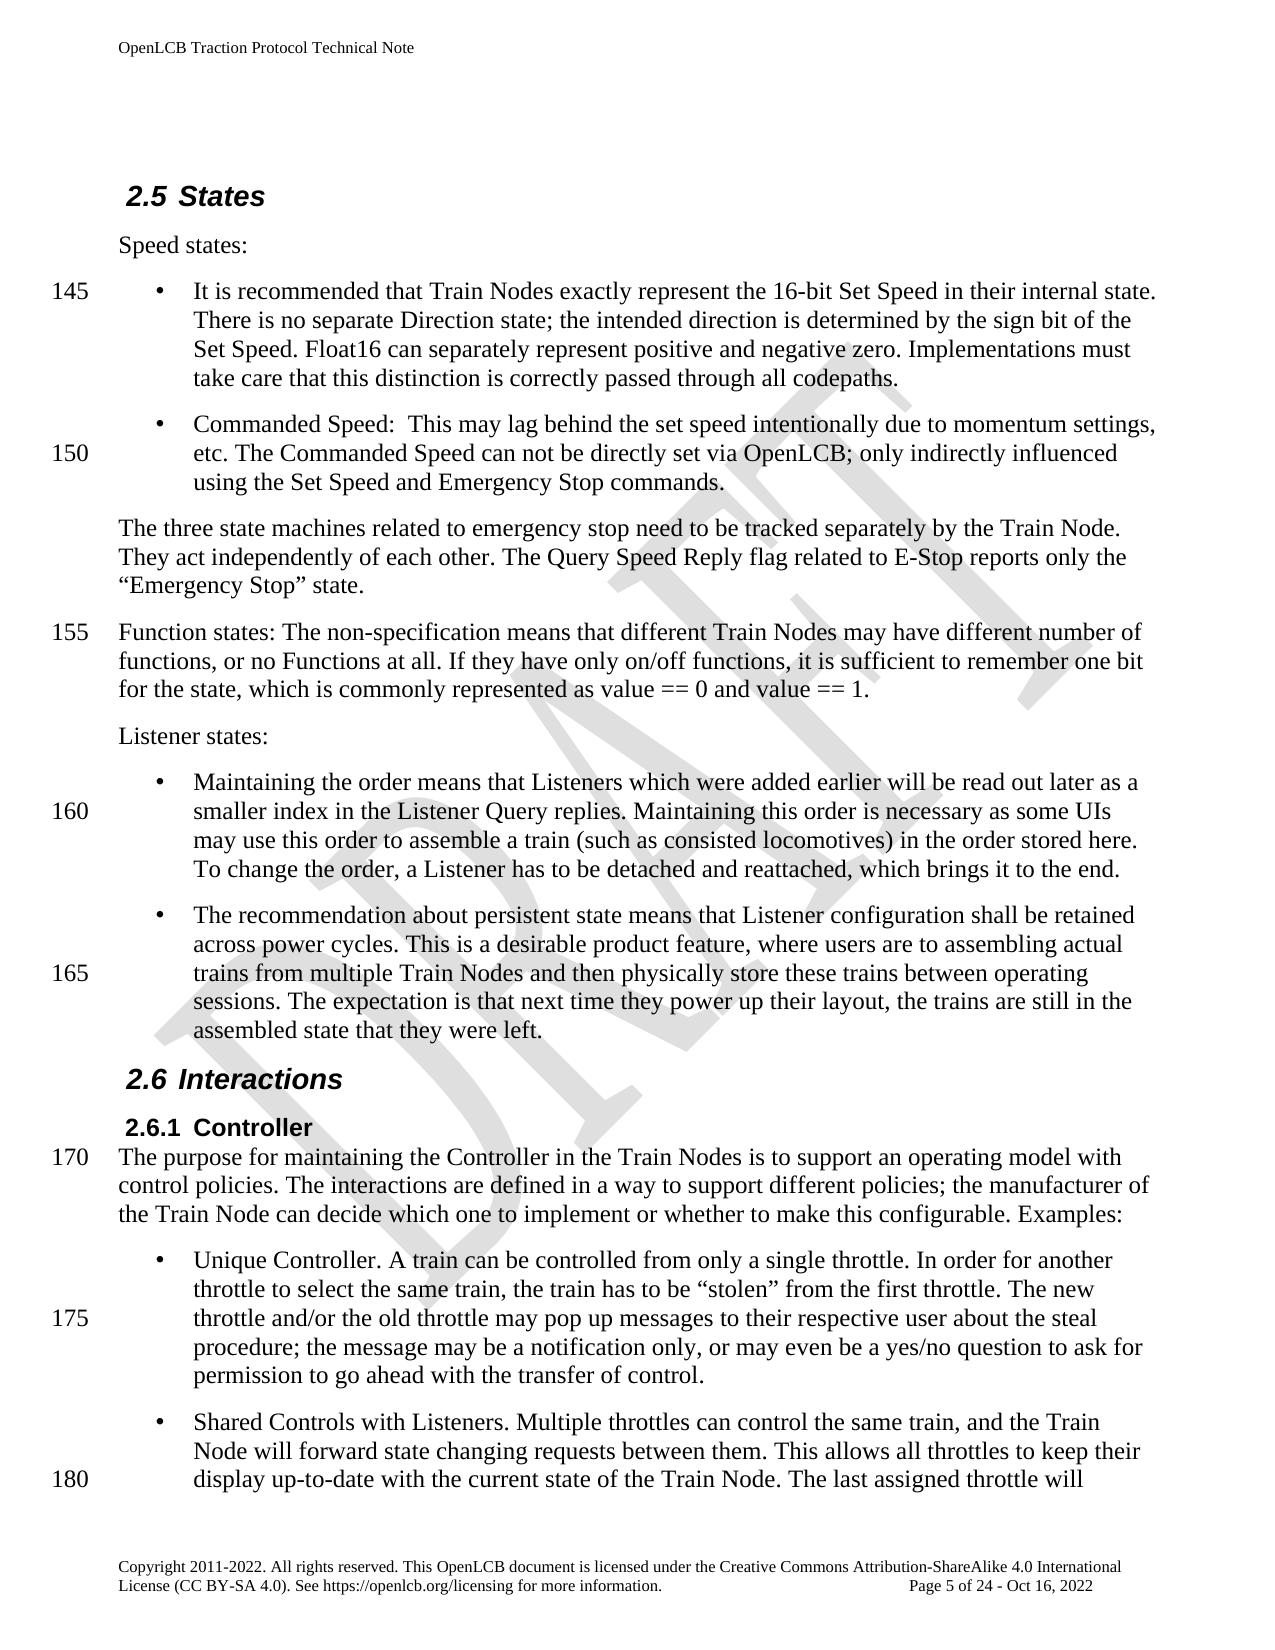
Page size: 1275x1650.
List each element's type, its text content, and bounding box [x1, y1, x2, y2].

text [824, 721, 1157, 750]
text Function states: The non-specification means that different Train Nodes may have different number of functions, or no Functions at all. If they have only on/off functions, it is sufficient to remember one bit for the state, which is commonly represented as value == 0 and value == 1. [1021, 617, 1157, 703]
list The recommendation about persistent state means that Listener configuration shall be retained across power cycles. This is a desirable product feature, where users are to assembling actual trains from multiple Train Nodes and then physically store these trains between operating sessions. The expectation is that next time they power up their layout, the trains are still in the assembled state that they were left. [406, 900, 515, 977]
text The three state machines related to emergency stop need to be tracked separately by the Train Node. They act independently of each other. The Query Speed Reply flag related to E-Stop reports only the “Emergency Stop” state. [668, 513, 960, 599]
list Maintaining the order means that Listeners which were added earlier will be read out later as a smaller index in the Listener Query replies. Maintaining this order is necessary as some UIs may use this order to assemble a train (such as consisted locomotives) in the order stored here. To change the order, a Listener has to be detached and reattached, which brings it to the end. [156, 767, 651, 882]
text Function states: The non-specification means that different Train Nodes may have different number of functions, or no Functions at all. If they have only on/off functions, it is sufficient to remember one bit for the state, which is commonly represented as value == 0 and value == 1. [798, 617, 1033, 703]
list The recommendation about persistent state means that Listener configuration shall be retained across power cycles. This is a desirable product feature, where users are to assembling actual trains from multiple Train Nodes and then physically store these trains between operating sessions. The expectation is that next time they power up their layout, the trains are still in the assembled state that they were left. [156, 900, 507, 1044]
text [560, 721, 615, 750]
list It is recommended that Train Nodes exactly represent the 16-bit Set Speed in their internal state. There is no separate Direction state; the intended direction is determined by the sign bit of the Set Speed. Float16 can separately represent positive and negative zero. Implementations must take care that this distinction is correctly passed through all codepaths. [156, 276, 1157, 391]
text Listener states: [118, 721, 560, 750]
list Commanded Speed: This may lag behind the set speed intentionally due to momentum settings, etc. The Commanded Speed can not be directly set via OpenLCB; only indirectly influenced using the Set Speed and Emergency Stop commands. [156, 409, 779, 495]
subtitle Interactions [568, 1062, 1157, 1095]
list Commanded Speed: This may lag behind the set speed intentionally due to momentum settings, etc. The Commanded Speed can not be directly set via OpenLCB; only indirectly influenced using the Set Speed and Emergency Stop commands. [815, 409, 1157, 495]
subtitle Interactions [460, 1062, 558, 1095]
text [628, 721, 810, 750]
subtitle States [118, 179, 1157, 212]
subtitle Controller [118, 1113, 295, 1142]
list The recommendation about persistent state means that Listener configuration shall be retained across power cycles. This is a desirable product feature, where users are to assembling actual trains from multiple Train Nodes and then physically store these trains between operating sessions. The expectation is that next time they power up their layout, the trains are still in the assembled state that they were left. [502, 972, 668, 1044]
subtitle Controller [598, 1113, 1157, 1142]
list The recommendation about persistent state means that Listener configuration shall be retained across power cycles. This is a desirable product feature, where users are to assembling actual trains from multiple Train Nodes and then physically store these trains between operating sessions. The expectation is that next time they power up their layout, the trains are still in the assembled state that they were left. [536, 900, 1157, 1044]
list Unique Controller. A train can be controlled from only a single throttle. In order for another throttle to select the same train, the train has to be “stolen” from the first throttle. The new throttle and/or the old throttle may pop up messages to their respective user about the steal procedure; the message may be a notification only, or may even be a yes/no question to ask for permission to go ahead with the transfer of control. [156, 1246, 1157, 1389]
text The purpose for maintaining the Controller in the Train Nodes is to support an operating model with control policies. The interactions are defined in a way to support different policies; the manufacturer of the Train Node can decide which one to implement or whether to make this configurable. Examples: [118, 1142, 381, 1228]
list Shared Controls with Listeners. Multiple throttles can control the same train, and the Train Node will forward state changing requests between them. This allows all throttles to keep their display up-to-date with the current state of the Train Node. The last assigned throttle will [156, 1407, 1157, 1493]
list Maintaining the order means that Listeners which were added earlier will be read out later as a smaller index in the Listener Query replies. Maintaining this order is necessary as some UIs may use this order to assemble a train (such as consisted locomotives) in the order stored here. To change the order, a Listener has to be detached and reattached, which brings it to the end. [696, 767, 1157, 882]
text Speed states: [118, 230, 1157, 259]
text Function states: The non-specification means that different Train Nodes may have different number of functions, or no Functions at all. If they have only on/off functions, it is sufficient to remember one bit for the state, which is commonly represented as value == 0 and value == 1. [118, 617, 763, 703]
text The purpose for maintaining the Controller in the Train Nodes is to support an operating model with control policies. The interactions are defined in a way to support different policies; the manufacturer of the Train Node can decide which one to implement or whether to make this configurable. Examples: [510, 1142, 1157, 1228]
text The three state machines related to emergency stop need to be tracked separately by the Train Node. They act independently of each other. The Query Speed Reply flag related to E-Stop reports only the “Emergency Stop” state. [917, 513, 1157, 599]
list Commanded Speed: This may lag behind the set speed intentionally due to momentum settings, etc. The Commanded Speed can not be directly set via OpenLCB; only indirectly influenced using the Set Speed and Emergency Stop commands. [757, 432, 856, 495]
text The purpose for maintaining the Controller in the Train Nodes is to support an operating model with control policies. The interactions are defined in a way to support different policies; the manufacturer of the Train Node can decide which one to implement or whether to make this configurable. Examples: [338, 1142, 493, 1228]
subtitle Controller [309, 1113, 479, 1142]
text The three state machines related to emergency stop need to be tracked separately by the Train Node. They act independently of each other. The Query Speed Reply flag related to E-Stop reports only the “Emergency Stop” state. [118, 513, 675, 599]
list Maintaining the order means that Listeners which were added earlier will be read out later as a smaller index in the Listener Query replies. Maintaining this order is necessary as some UIs may use this order to assemble a train (such as consisted locomotives) in the order stored here. To change the order, a Listener has to be detached and reattached, which brings it to the end. [670, 825, 805, 882]
list The recommendation about persistent state means that Listener configuration shall be retained across power cycles. This is a desirable product feature, where users are to assembling actual trains from multiple Train Nodes and then physically store these trains between operating sessions. The expectation is that next time they power up their layout, the trains are still in the assembled state that they were left. [211, 977, 397, 1044]
list Maintaining the order means that Listeners which were added earlier will be read out later as a smaller index in the Listener Query replies. Maintaining this order is necessary as some UIs may use this order to assemble a train (such as consisted locomotives) in the order stored here. To change the order, a Listener has to be detached and reattached, which brings it to the end. [592, 767, 700, 856]
subtitle Interactions [258, 1062, 445, 1095]
subtitle Controller [498, 1113, 584, 1142]
subtitle Interactions [118, 1062, 248, 1095]
